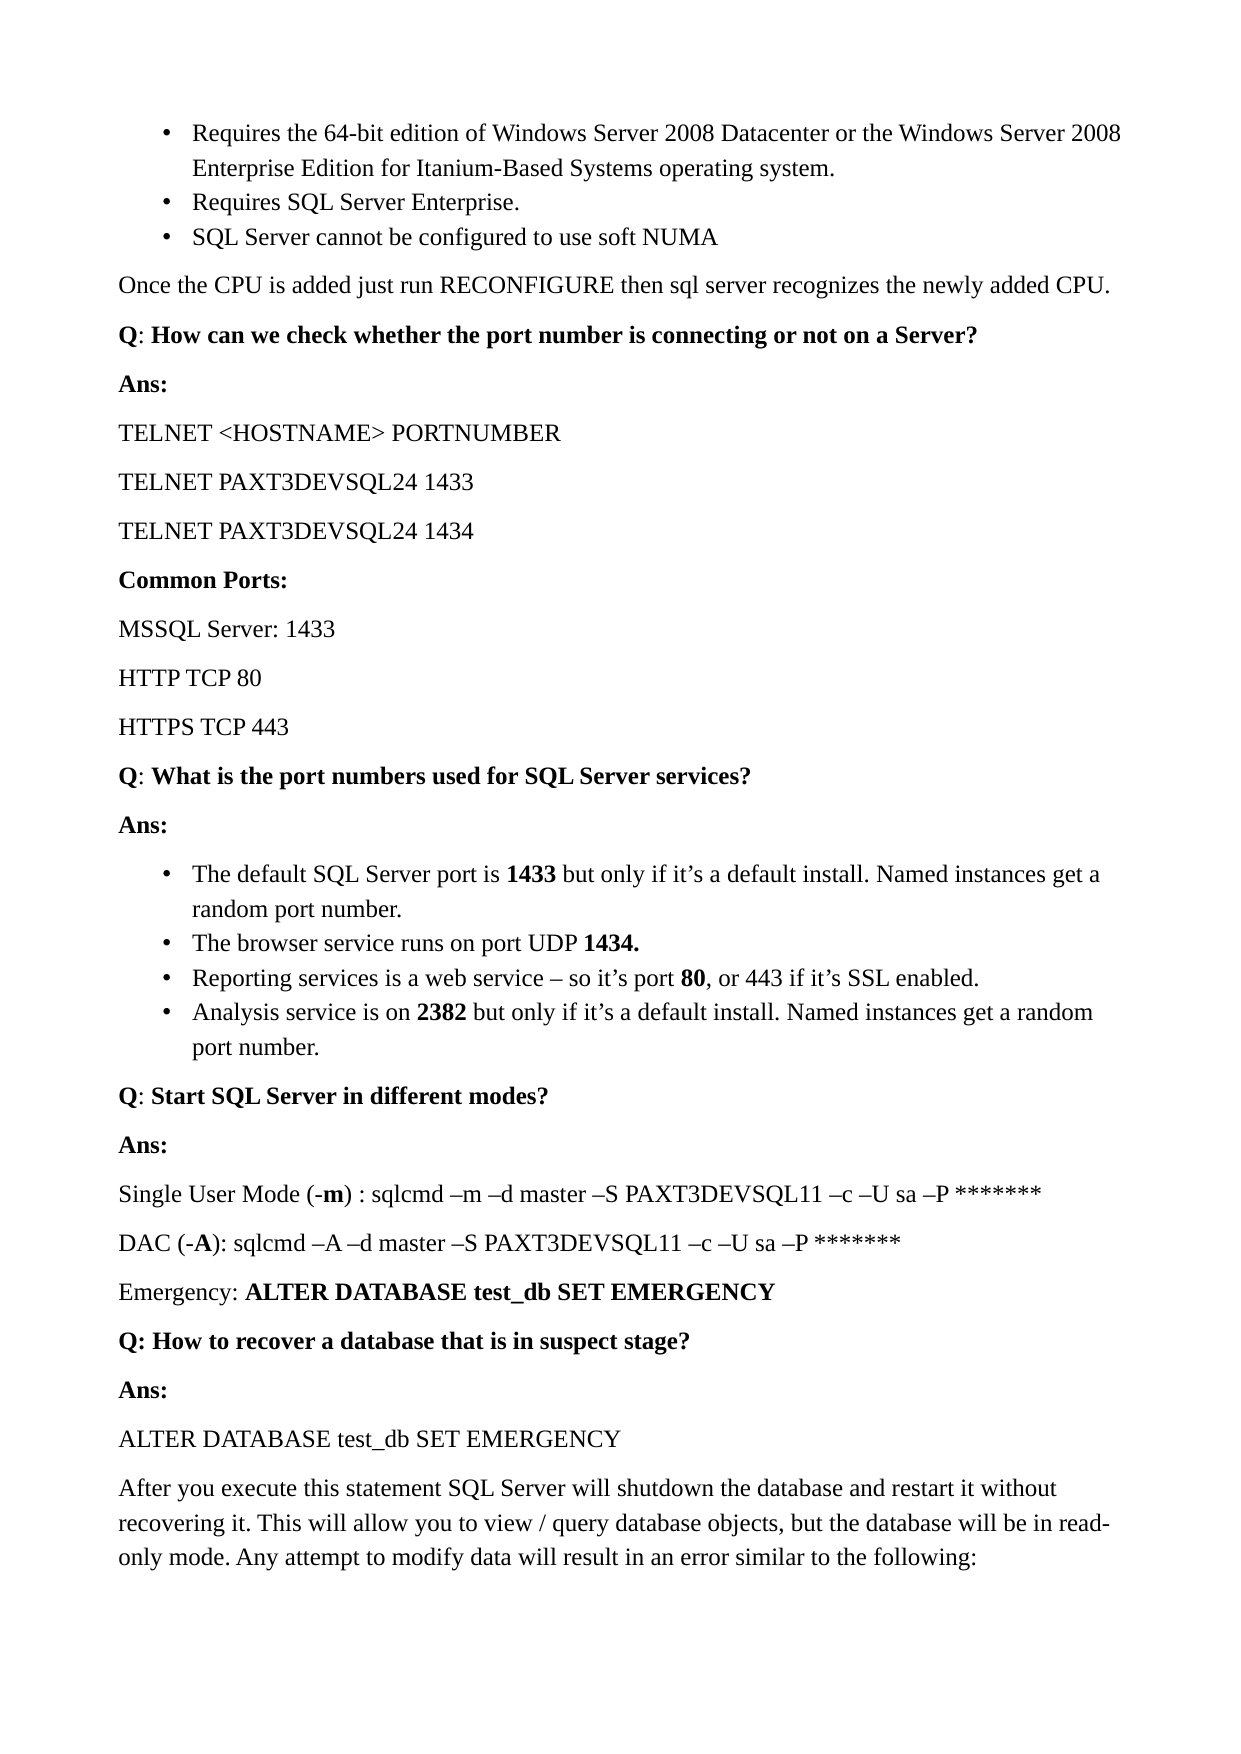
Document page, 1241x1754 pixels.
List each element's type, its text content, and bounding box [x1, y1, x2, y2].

text Q: Start SQL Server in different modes? [118, 1081, 1122, 1109]
text DAC (-A): sqlcmd –A –d master –S PAXT3DEVSQL11 –c –U sa –P ******* [118, 1228, 1122, 1257]
text ALTER DATABASE test_db SET EMERGENCY [118, 1424, 1122, 1453]
text Q: How can we check whether the port number is connecting or not on a Server? [118, 320, 1122, 348]
list The default SQL Server port is 1433 but only if it’s a default install. Named instances get a random port number. [162, 859, 1122, 923]
text Ans: [118, 369, 1122, 397]
text Ans: [118, 810, 1122, 839]
text Single User Mode (-m) : sqlcmd –m –d master –S PAXT3DEVSQL11 –c –U sa –P ******* [118, 1179, 1122, 1208]
list Requires SQL Server Enterprise. [162, 187, 1122, 216]
list Reporting services is a web service – so it’s port 80, or 443 if it’s SSL enabled. [162, 963, 1122, 992]
list Analysis service is on 2382 but only if it’s a default install. Named instances get a random port number. [162, 997, 1122, 1061]
text Q: What is the port numbers used for SQL Server services? [118, 761, 1122, 790]
text HTTP TCP 80 [118, 663, 1122, 692]
text Emergency: ALTER DATABASE test_db SET EMERGENCY [118, 1277, 1122, 1306]
text Common Ports: [118, 565, 1122, 594]
text MSSQL Server: 1433 [118, 614, 1122, 643]
text TELNET <HOSTNAME> PORTNUMBER [118, 418, 1122, 447]
text Q: How to recover a database that is in suspect stage? [118, 1326, 1122, 1355]
text TELNET PAXT3DEVSQL24 1433 [118, 467, 1122, 496]
text Ans: [118, 1130, 1122, 1159]
text TELNET PAXT3DEVSQL24 1434 [118, 516, 1122, 545]
text Ans: [118, 1375, 1122, 1404]
list Requires the 64-bit edition of Windows Server 2008 Datacenter or the Windows Server 2008 Enterprise Edition for Itanium-Based Systems operating system. [162, 118, 1122, 181]
text Once the CPU is added just run RECONFIGURE then sql server recognizes the newly added CPU. [118, 271, 1122, 299]
list SQL Server cannot be configured to use soft NUMA [162, 222, 1122, 250]
list The browser service runs on port UDP 1434. [162, 928, 1122, 957]
text HTTPS TCP 443 [118, 712, 1122, 741]
text After you execute this statement SQL Server will shutdown the database and restart it without recovering it. This will allow you to view / query database objects, but the database will be in read-only mode. Any attempt to modify data will result in an error similar to the following: [118, 1473, 1122, 1571]
